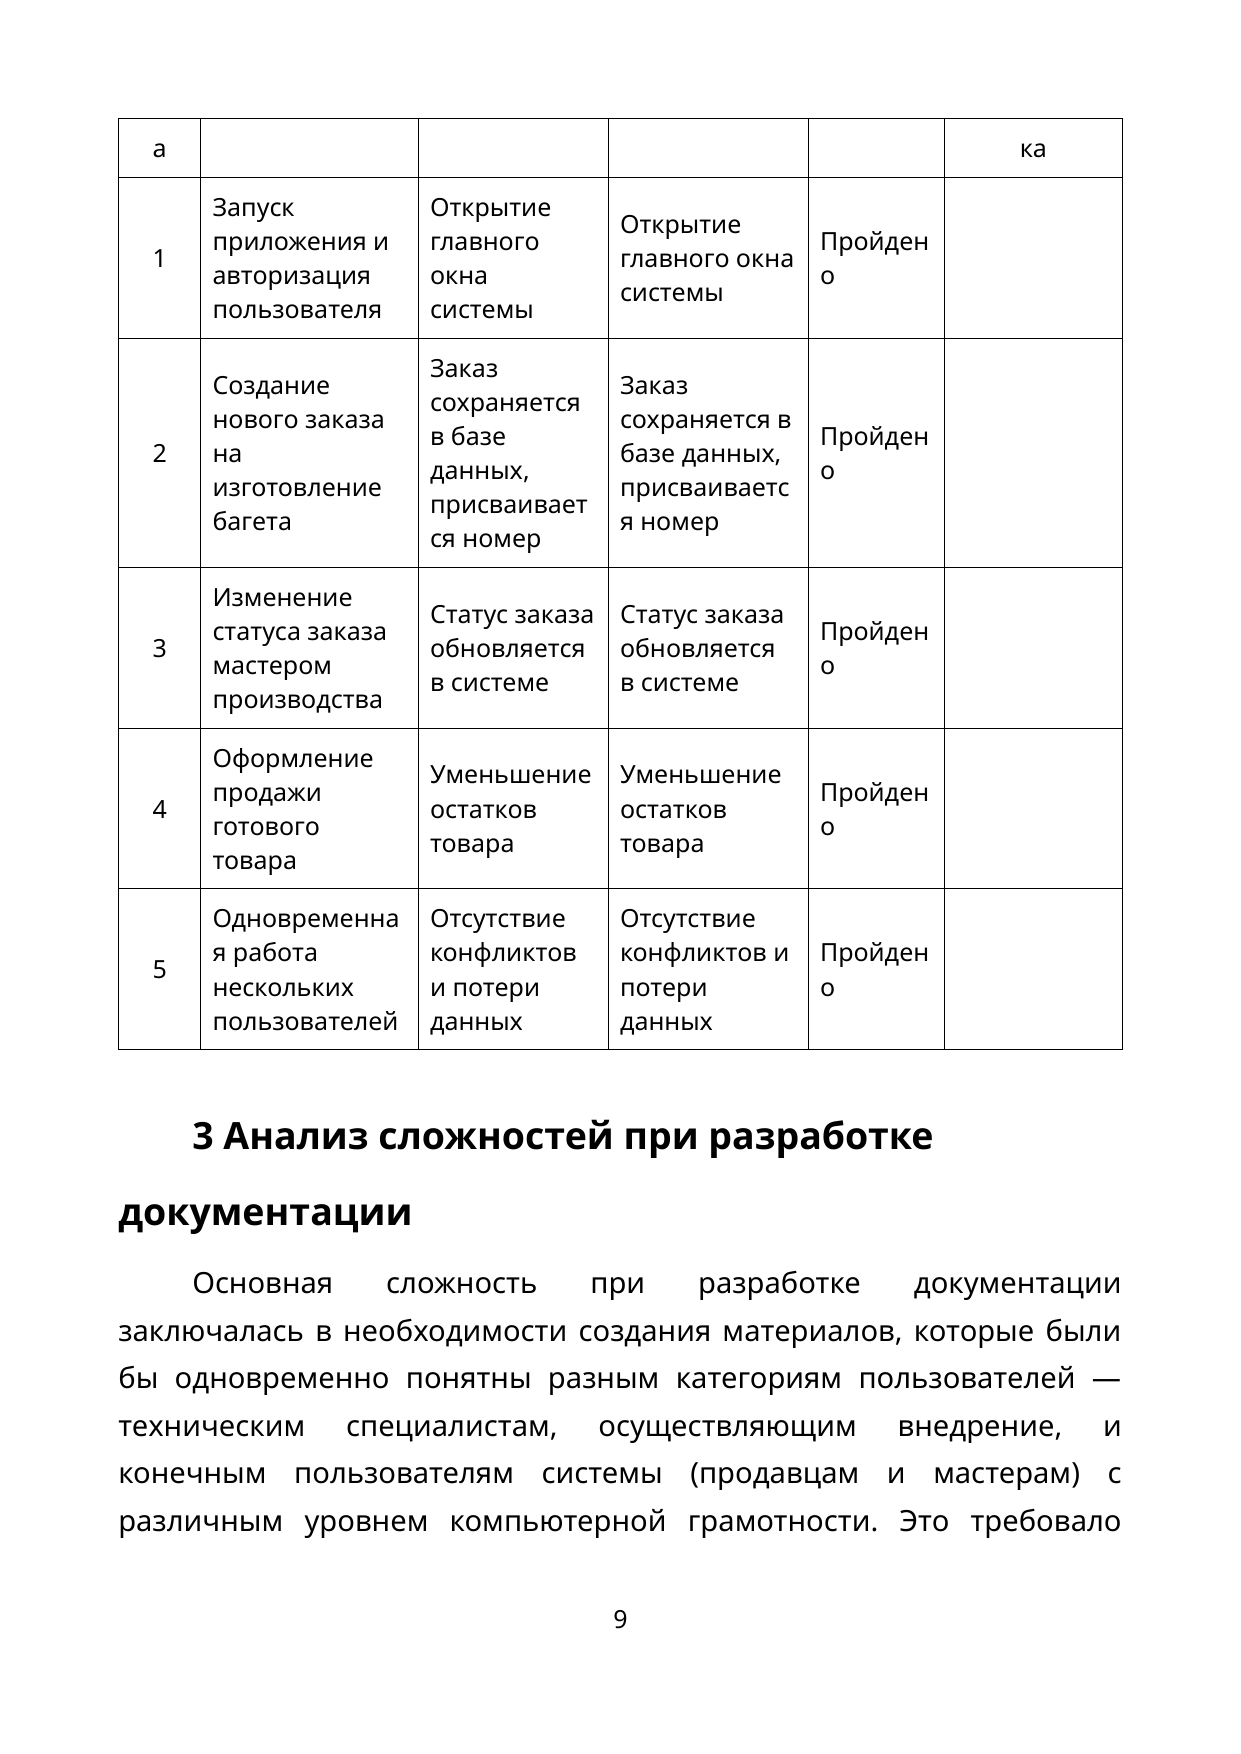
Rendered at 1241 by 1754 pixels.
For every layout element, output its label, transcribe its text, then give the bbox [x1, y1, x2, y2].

table_cell Изменение статуса заказа мастером производства [201, 568, 418, 727]
table_cell Пройдено [809, 568, 944, 727]
table_cell Пройдено [809, 339, 944, 567]
table_header ка [945, 119, 1122, 177]
table_cell Уменьшение остатков товара [419, 729, 608, 888]
table_cell Заказ сохраняется в базе данных, присваивается номер [609, 339, 808, 567]
table_cell 2 [119, 339, 200, 567]
table_cell 5 [119, 889, 200, 1049]
table_cell Отсутствие конфликтов и потери данных [609, 889, 808, 1049]
table_cell Статус заказа обновляется в системе [609, 568, 808, 727]
table_cell [945, 339, 1122, 567]
table_cell Пройдено [809, 178, 944, 338]
table_cell Создание нового заказа на изготовление багета [201, 339, 418, 567]
table_cell Открытие главного окна системы [419, 178, 608, 338]
table_header [419, 119, 608, 177]
table_cell [945, 889, 1122, 1049]
table_cell [945, 568, 1122, 727]
table_cell [945, 178, 1122, 338]
table_cell Уменьшение остатков товара [609, 729, 808, 888]
table_cell Отсутствие конфликтов и потери данных [419, 889, 608, 1049]
table_header [201, 119, 418, 177]
table_cell 1 [119, 178, 200, 338]
subtitle 3 Анализ сложностей при разработке документации [118, 1109, 1122, 1237]
table_cell 4 [119, 729, 200, 888]
table_cell Открытие главного окна системы [609, 178, 808, 338]
table_cell Запуск приложения и авторизация пользователя [201, 178, 418, 338]
table_cell Пройдено [809, 889, 944, 1049]
text Основная сложность при разработке документации заключалась в необходимости создания материалов, которые были бы одновременно понятны разным категориям пользователей — техническим специалистам, осуществляющим внедрение, и конечным пользователям системы (продавцам и мастерам) с различным уровнем компьютерной грамотности. Это требовало [118, 1262, 1122, 1540]
table_cell [945, 729, 1122, 888]
table_cell Статус заказа обновляется в системе [419, 568, 608, 727]
table_cell Оформление продажи готового товара [201, 729, 418, 888]
table_cell Заказ сохраняется в базе данных, присваивается номер [419, 339, 608, 567]
table_cell Одновременная работа нескольких пользователей [201, 889, 418, 1049]
table_header а [119, 119, 200, 177]
table_cell Пройдено [809, 729, 944, 888]
table_header [809, 119, 944, 177]
table_cell 3 [119, 568, 200, 727]
table_header [609, 119, 808, 177]
